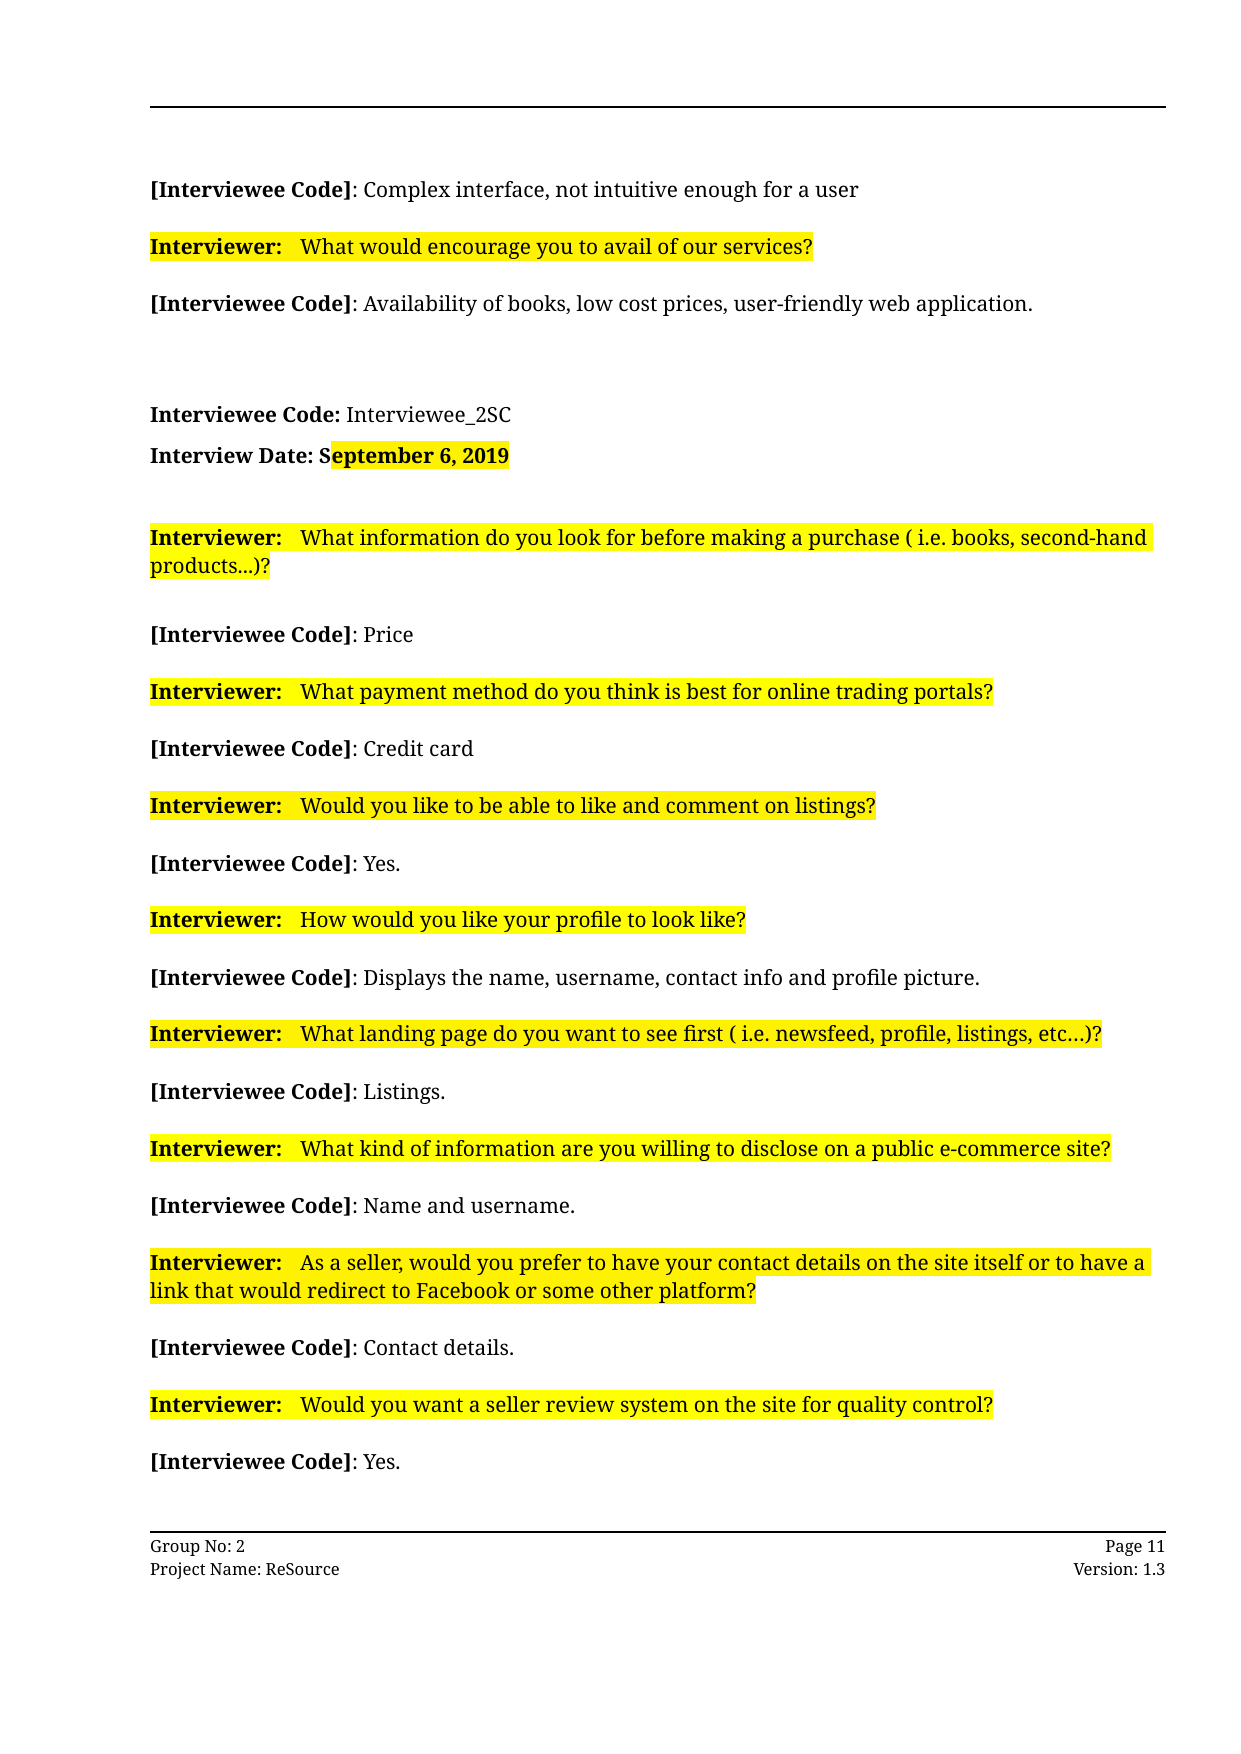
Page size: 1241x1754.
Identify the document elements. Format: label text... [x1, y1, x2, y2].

text [Interviewee Code]: Price [150, 621, 1166, 649]
text [Interviewee Code]: Displays the name, username, contact info and profile picture. [150, 963, 1166, 991]
text [Interviewee Code]: Listings. [150, 1077, 1166, 1105]
text [Interviewee Code]: Complex interface, not intuitive enough for a user [150, 175, 1166, 204]
text Interviewer: What kind of information are you willing to disclose on a public e-commerce site? [150, 1134, 1166, 1162]
text Interviewer: What landing page do you want to see first ( i.e. newsfeed, profile, listings, etc…)? [150, 1019, 1166, 1048]
text Interviewer: What information do you look for before making a purchase ( i.e. books, second-hand products...)? [150, 523, 1166, 579]
text Interviewer: What would encourage you to avail of our services? [150, 232, 1166, 261]
text Interviewer: What payment method do you think is best for online trading portals? [150, 677, 1166, 706]
text Interview Date: September 6, 2019 [150, 441, 1166, 469]
text [Interviewee Code]: Contact details. [150, 1333, 1166, 1362]
text [Interviewee Code]: Availability of books, low cost prices, user-friendly web application. [150, 289, 1166, 318]
text [Interviewee Code]: Credit card [150, 734, 1166, 763]
text [Interviewee Code]: Name and username. [150, 1191, 1166, 1219]
text [Interviewee Code]: Yes. [150, 849, 1166, 877]
text Interviewer: As a seller, would you prefer to have your contact details on the site itself or to have a link that would redirect to Facebook or some other platform? [150, 1248, 1166, 1304]
text [Interviewee Code]: Yes. [150, 1447, 1166, 1476]
text Interviewer: How would you like your profile to look like? [150, 906, 1166, 934]
text Interviewer: Would you want a seller review system on the site for quality control? [150, 1390, 1166, 1419]
text Interviewee Code: Interviewee_2SC [150, 400, 1166, 428]
text Interviewer: Would you like to be able to like and comment on listings? [150, 791, 1166, 820]
